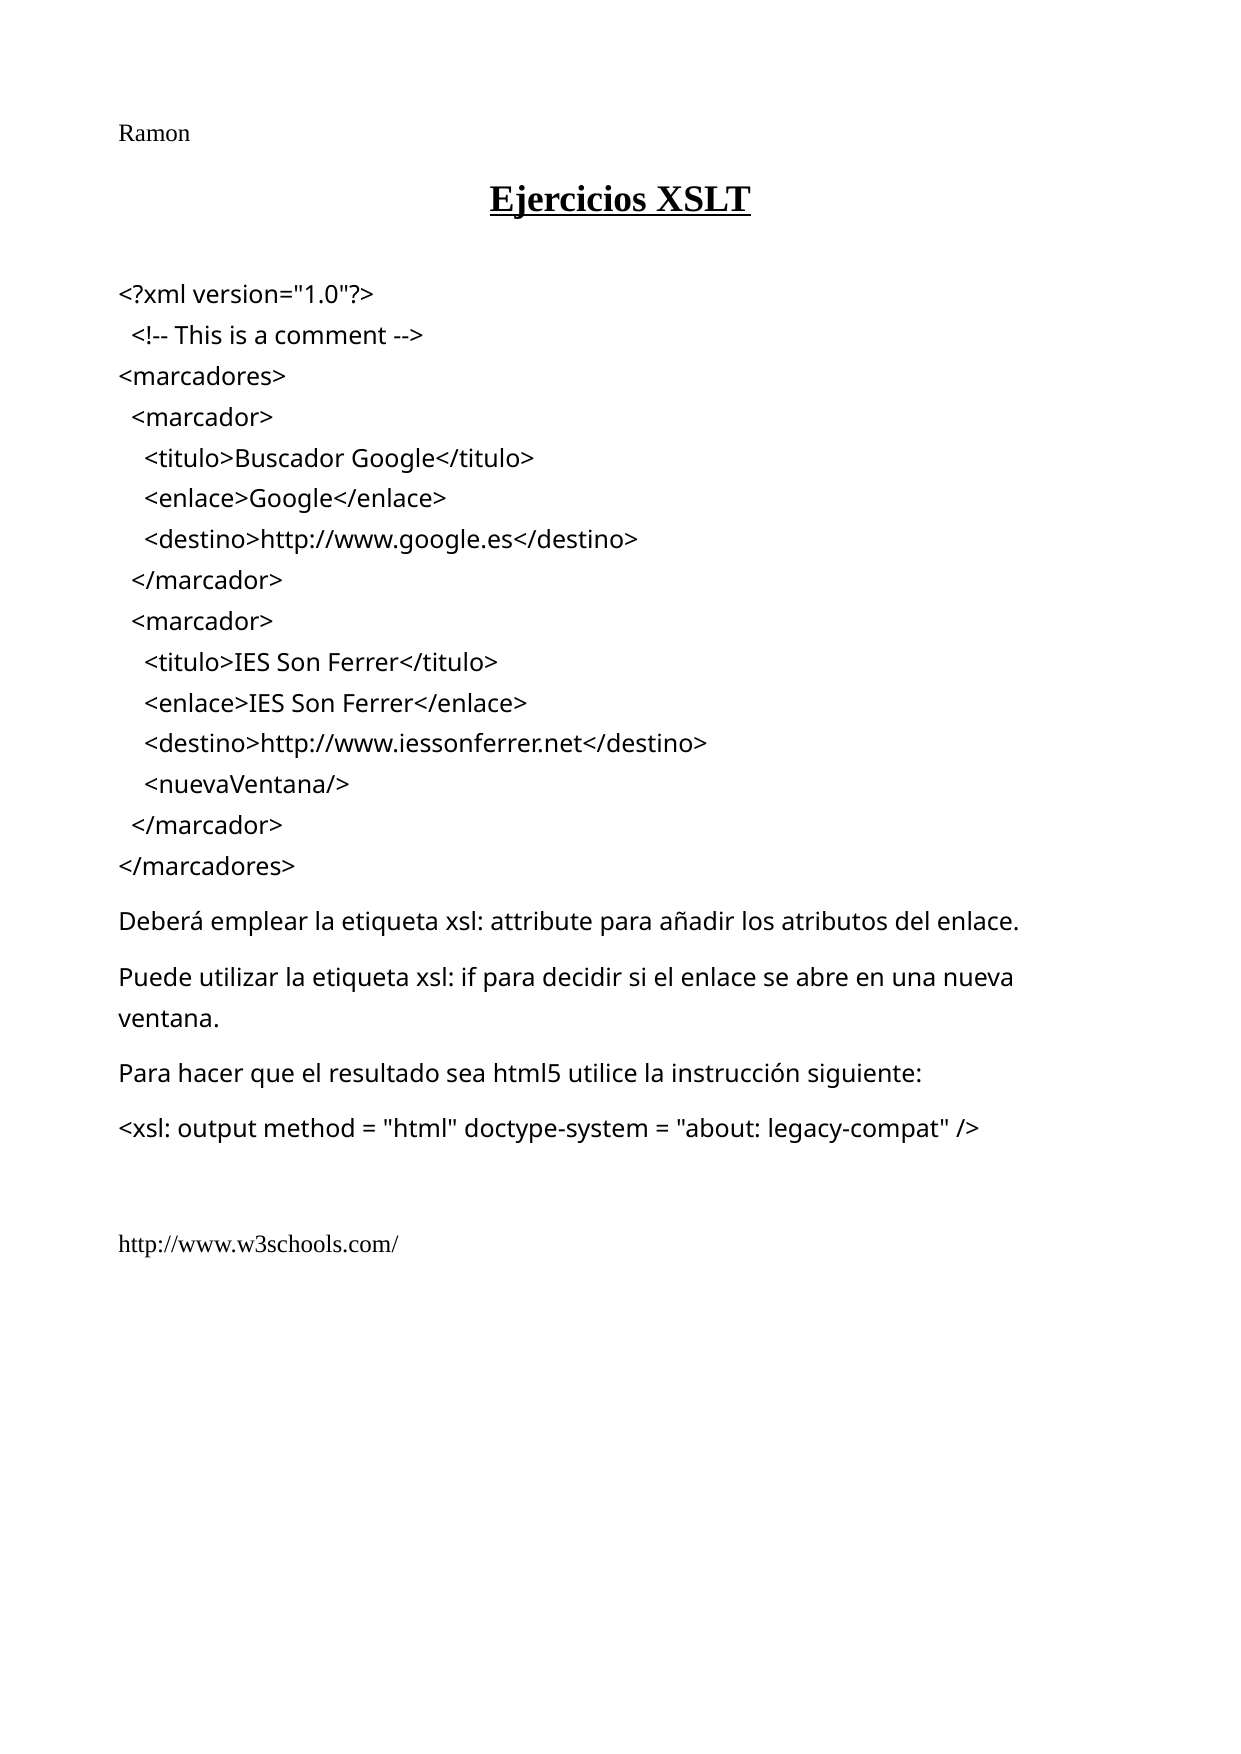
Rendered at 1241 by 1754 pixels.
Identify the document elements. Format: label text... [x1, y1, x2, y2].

text Deberá emplear la etiqueta xsl: attribute para añadir los atributos del enlace. [118, 904, 1122, 938]
text <xsl: output method = "html" doctype-system = "about: legacy-compat" /> [118, 1111, 1122, 1180]
text Ejercicios XSLT [118, 176, 1122, 219]
text http://www.w3schools.com/ [118, 1229, 1122, 1257]
text Puede utilizar la etiqueta xsl: if para decidir si el enlace se abre en una nueva ventana. [118, 959, 1122, 1034]
text Para hacer que el resultado sea html5 utilice la instrucción siguiente: [118, 1056, 1122, 1090]
text <?xml version="1.0"?> <!-- This is a comment --> <marcadores> <marcador> <titulo>Buscador Google</titulo> <enlace>Google</enlace> <destino>http://www.google.es</destino> </marcador> <marcador> <titulo>IES Son Ferrer</titulo> <enlace>IES Son Ferrer</enlace> <destino>http://www.iessonferrer.net</destino> <nuevaVentana/> </marcador> </marcadores> [118, 277, 1122, 883]
